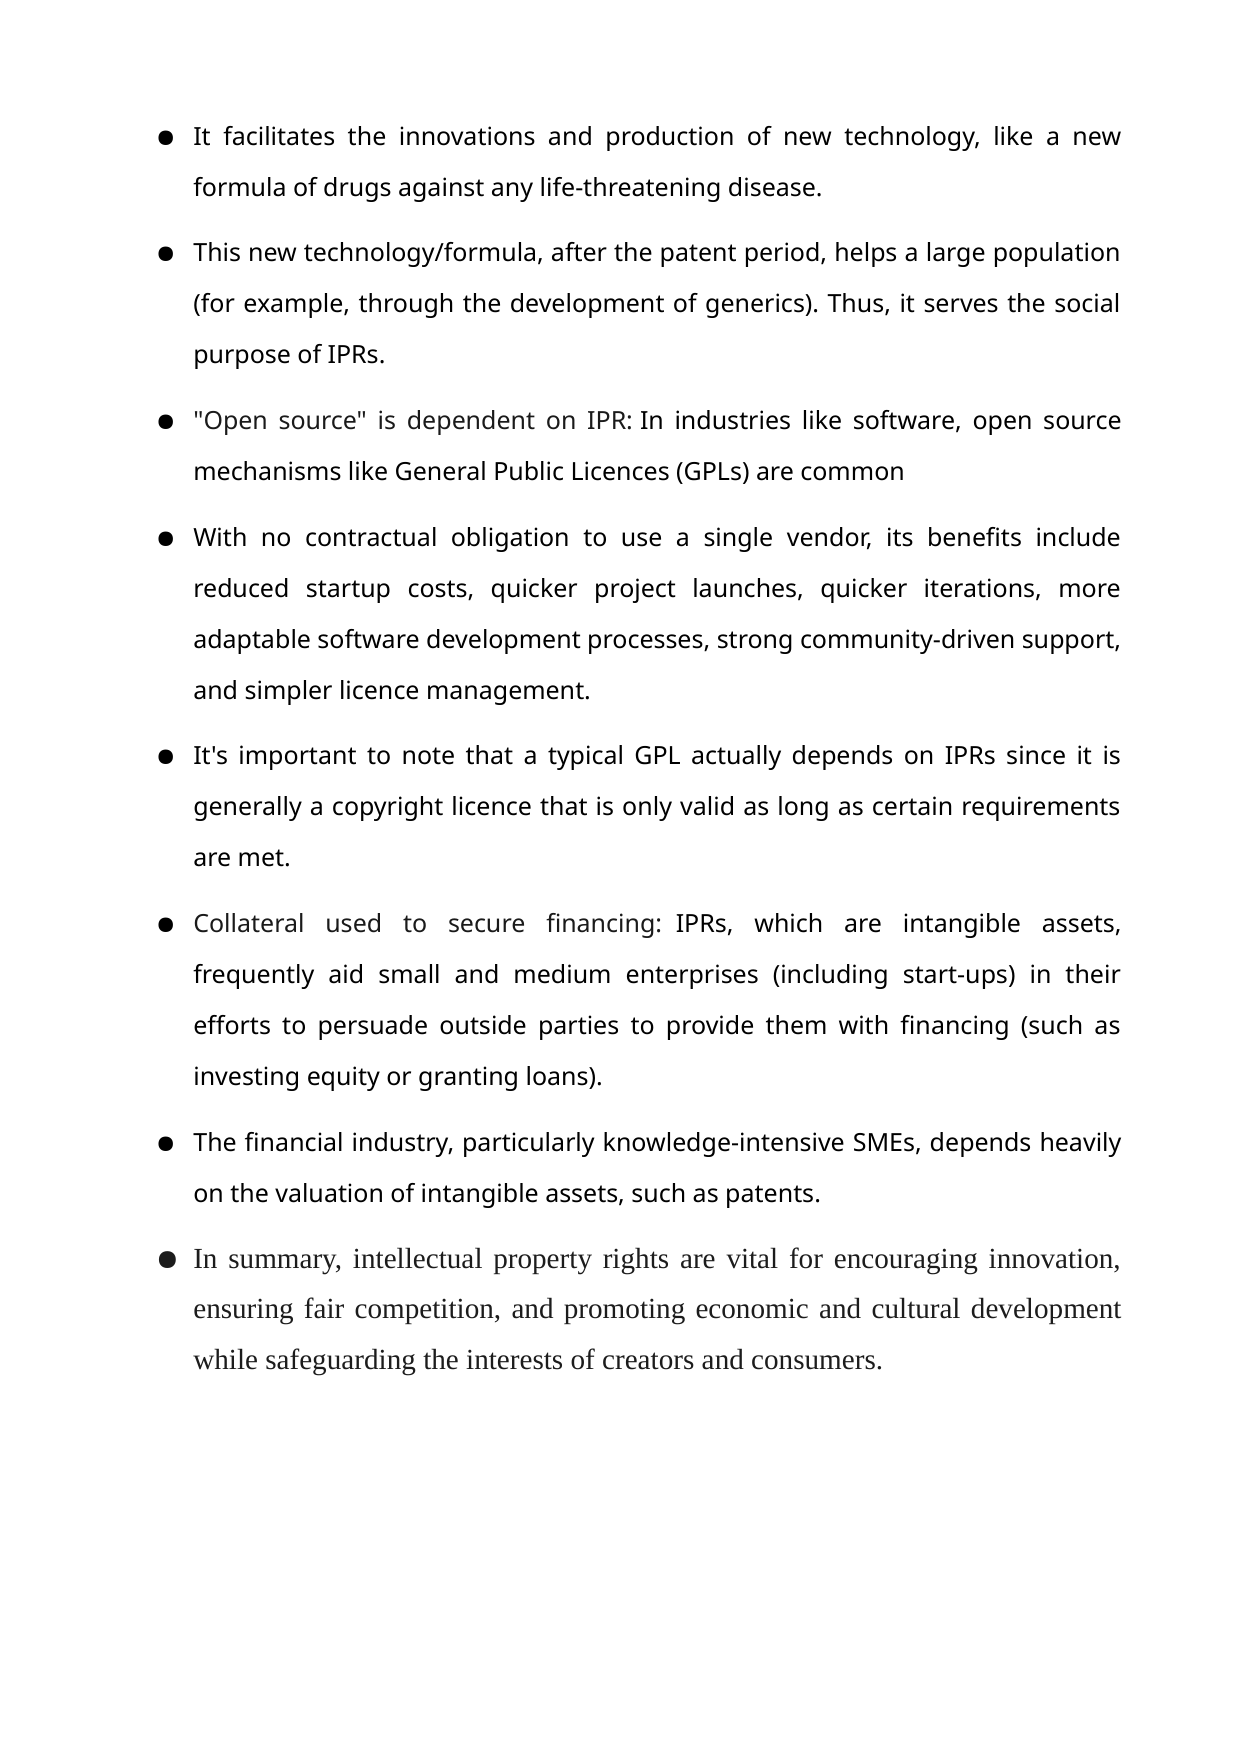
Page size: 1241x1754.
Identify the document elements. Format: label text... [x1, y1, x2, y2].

list "Open source" is dependent on IPR: In industries like software, open source mechanisms like General Public Licences (GPLs) are common [156, 402, 1122, 488]
list The financial industry, particularly knowledge-intensive SMEs, depends heavily on the valuation of intangible assets, such as patents. [156, 1124, 1122, 1209]
list With no contractual obligation to use a single vendor, its benefits include reduced startup costs, quicker project launches, quicker iterations, more adaptable software development processes, strong community-driven support, and simpler licence management. [156, 519, 1122, 706]
list It facilitates the innovations and production of new technology, like a new formula of drugs against any life-threatening disease. [156, 118, 1122, 203]
list Collateral used to secure financing: IPRs, which are intangible assets, frequently aid small and medium enterprises (including start-ups) in their efforts to persuade outside parties to provide them with financing (such as investing equity or granting loans). [156, 906, 1122, 1093]
list In summary, intellectual property rights are vital for encouraging innovation, ensuring fair competition, and promoting economic and cultural development while safeguarding the interests of creators and consumers. [156, 1241, 1122, 1375]
list This new technology/formula, after the patent period, helps a large population (for example, through the development of generics). Thus, it serves the social purpose of IPRs. [156, 235, 1122, 371]
list It's important to note that a typical GPL actually depends on IPRs since it is generally a copyright licence that is only valid as long as certain requirements are met. [156, 738, 1122, 874]
